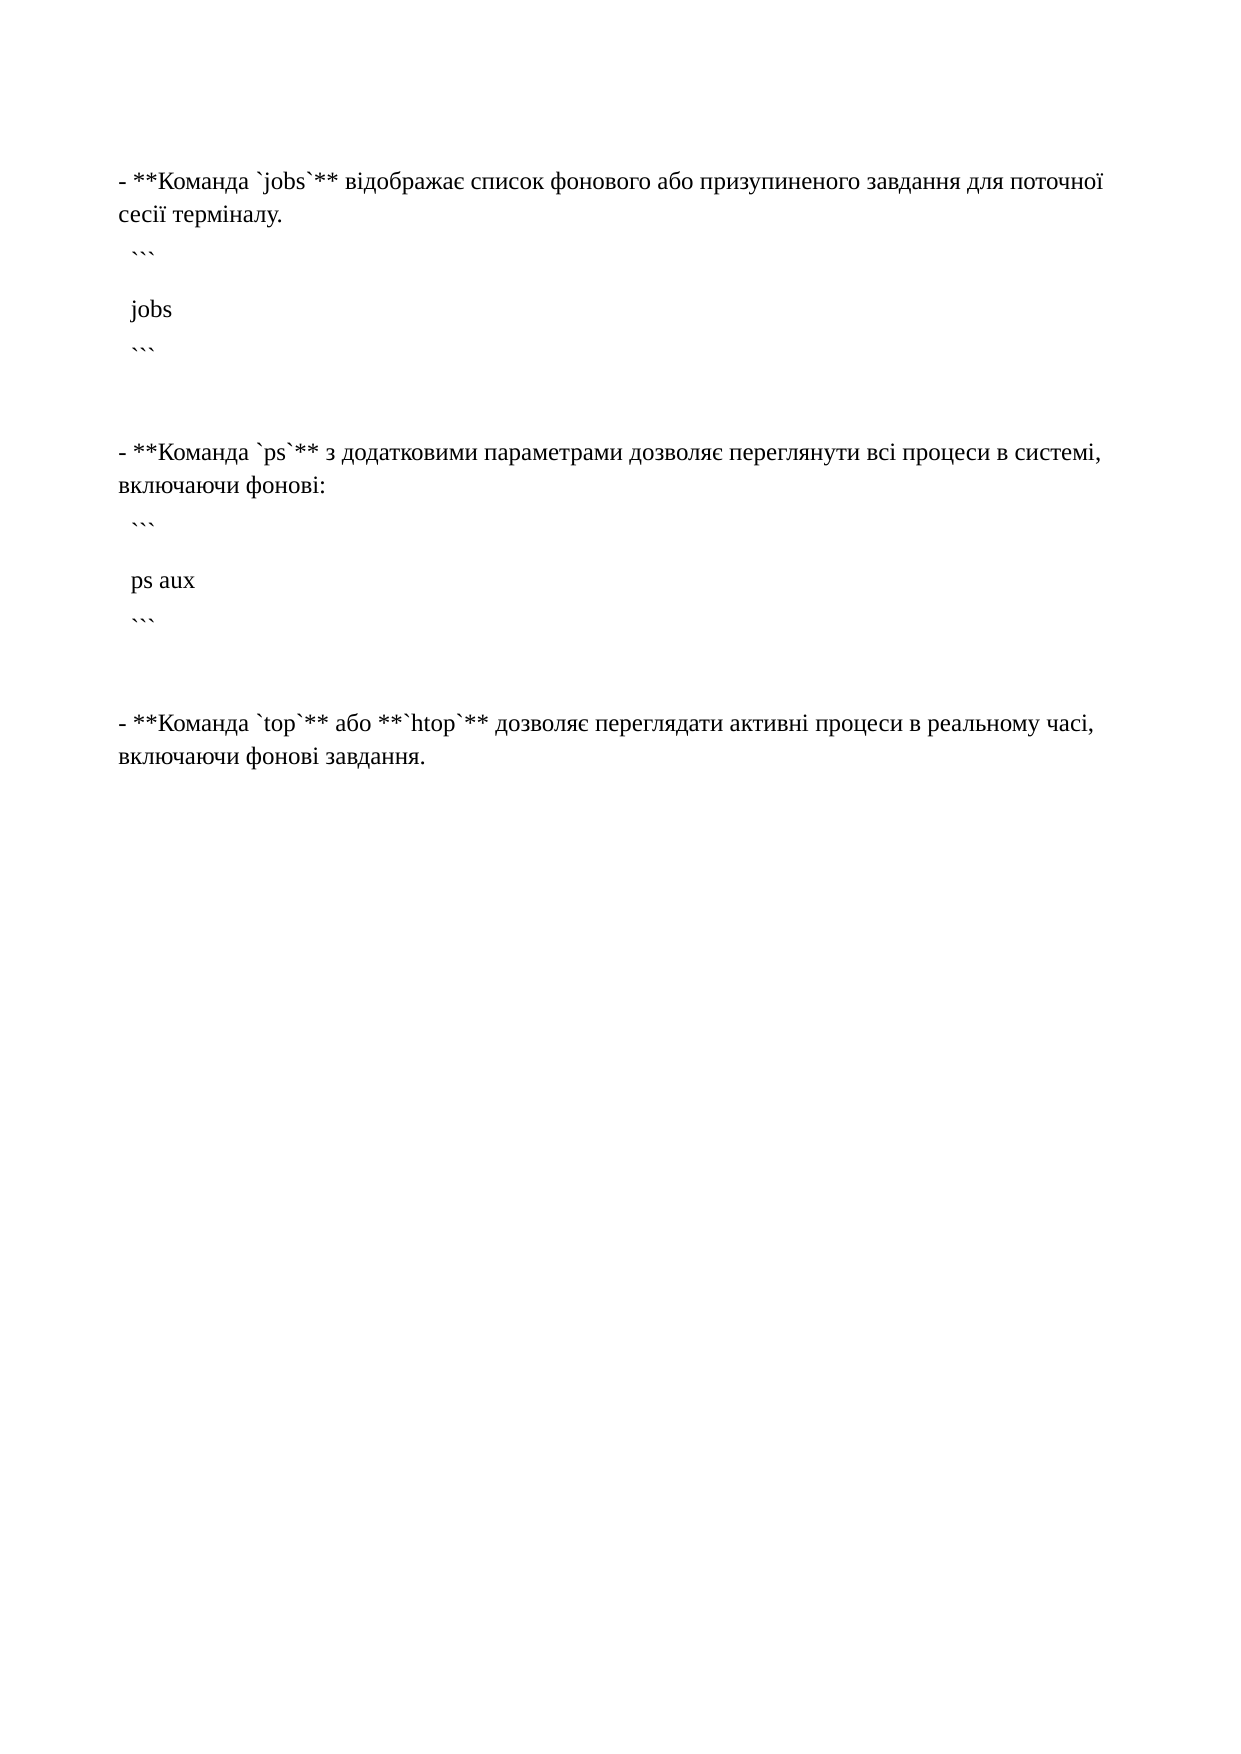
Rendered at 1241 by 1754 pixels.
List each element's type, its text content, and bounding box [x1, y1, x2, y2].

text ``` [118, 246, 1122, 275]
text ``` [118, 517, 1122, 546]
text jobs [118, 294, 1122, 323]
text ps aux [118, 565, 1122, 594]
text ``` [118, 342, 1122, 370]
text ``` [118, 613, 1122, 641]
text - **Команда `ps`** з додатковими параметрами дозволяє переглянути всі процеси в системі, включаючи фонові: [118, 437, 1122, 498]
text - **Команда `top`** або **`htop`** дозволяє переглядати активні процеси в реальному часі, включаючи фонові завдання. [118, 708, 1122, 769]
text - **Команда `jobs`** відображає список фонового або призупиненого завдання для поточної сесії терміналу. [118, 166, 1122, 227]
